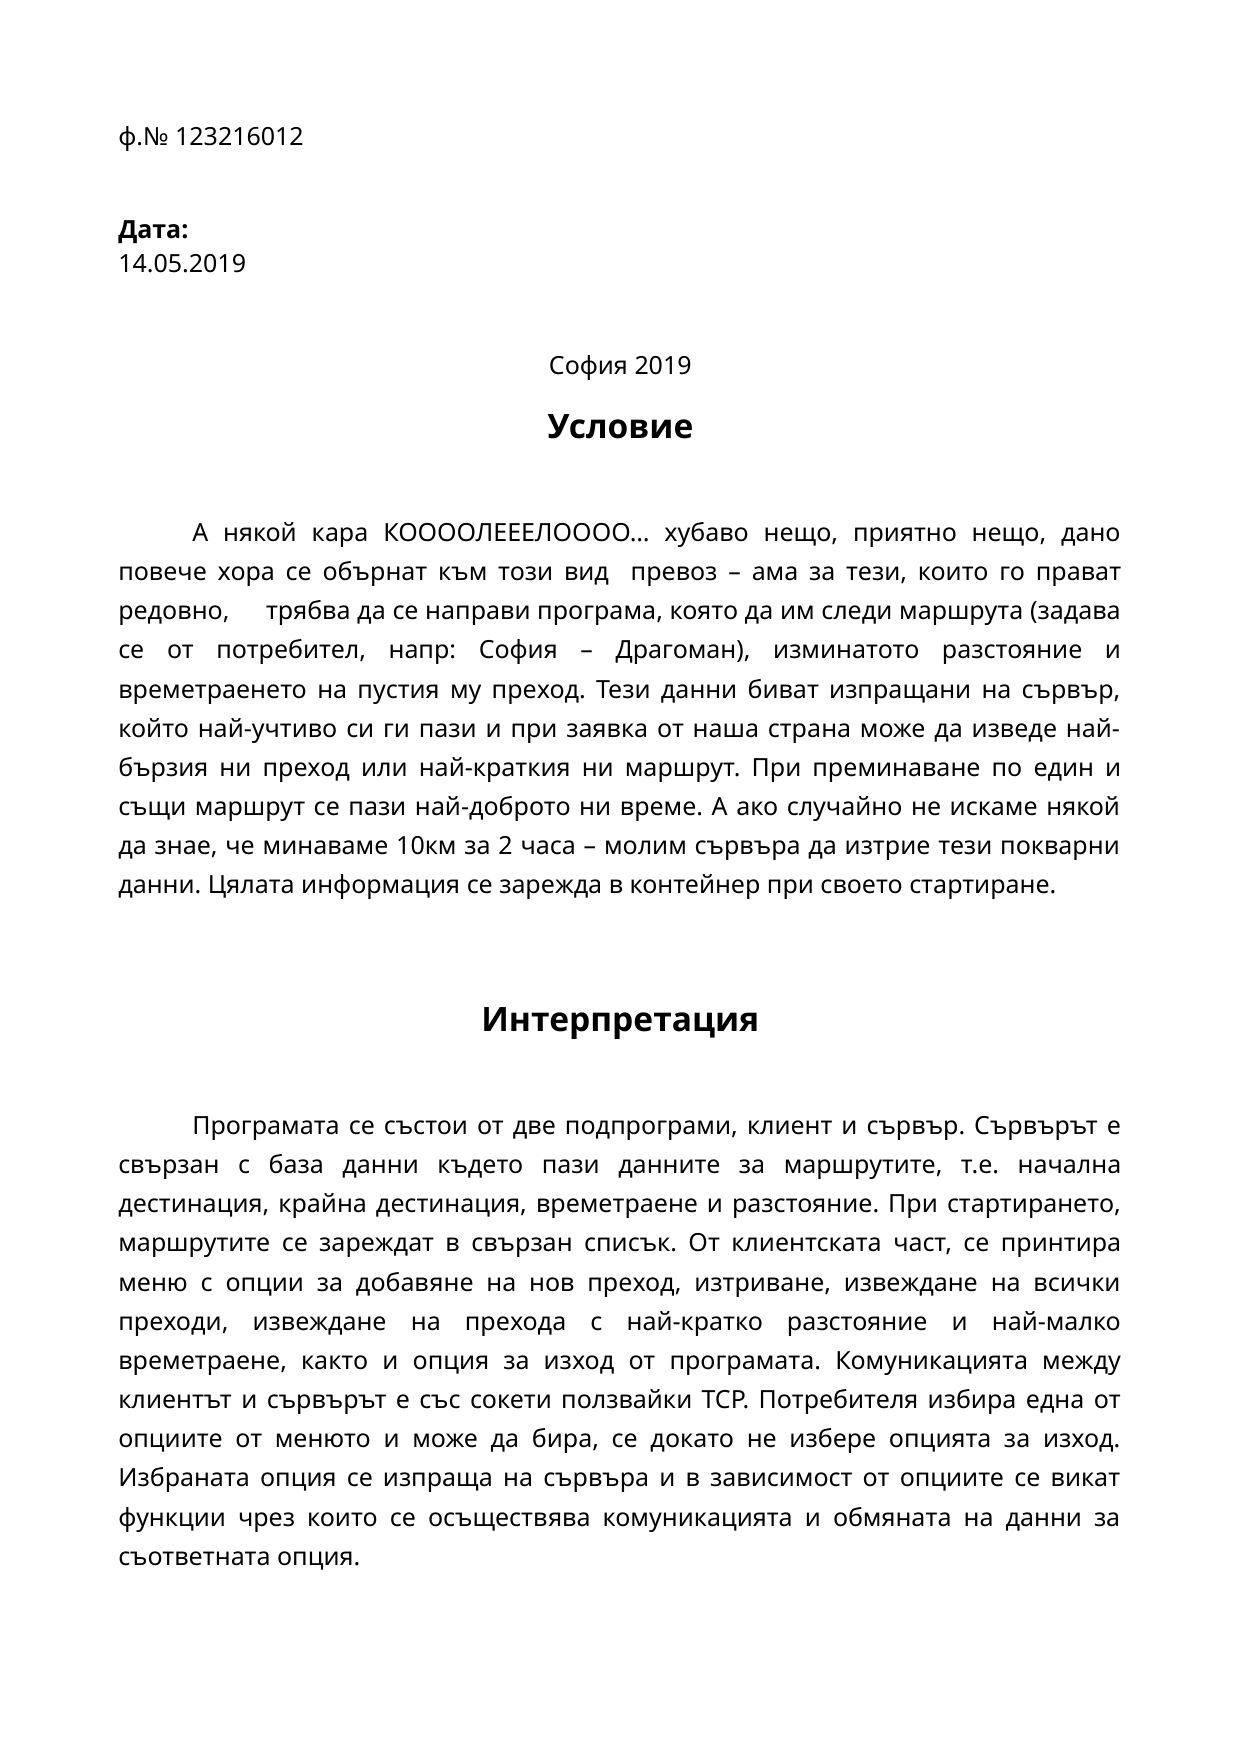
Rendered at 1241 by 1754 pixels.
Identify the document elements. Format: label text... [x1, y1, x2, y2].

text ф.№ 123216012 [118, 118, 1122, 152]
text Програмата се състои от две подпрограми, клиент и сървър. Сървърът е свързан с база данни където пази данните за маршрутите, т.е. начална дестинация, крайна дестинация, времетраене и разстояние. При стартирането, маршрутите се зареждат в свързан списък. От клиентската част, се принтира меню с опции за добавяне на нов преход, изтриване, извеждане на всички преходи, извеждане на прехода с най-кратко разстояние и най-малко времетраене, както и опция за изход от програмата. Комуникацията между клиентът и сървърът е със сокети ползвайки TCP. Потребителя избира една от опциите от менюто и може да бира, се докато не избере опцията за изход. Избраната опция се изпраща на сървъра и в зависимост от опциите се викат функции чрез които се осъществява комуникацията и обмяната на данни за съответната опция. [118, 1107, 1122, 1572]
subtitle Условие [118, 403, 1122, 448]
subtitle Интерпретация [118, 996, 1122, 1041]
text А някой кара КООООЛЕЕЕЛОООО… хубаво нещо, приятно нещо, дано повече хора се обърнат към този вид превоз – ама за тези, които го прават редовно, трябва да се направи програма, която да им следи маршрута (задава се от потребител, напр: София – Драгоман), изминатото разстояние и времетраенето на пустия му преход. Тези данни биват изпращани на сървър, който най-учтиво си ги пази и при заявка от наша страна може да изведе най-бързия ни преход или най-краткия ни маршрут. При преминаване по един и същи маршрут се пази най-доброто ни време. А ако случайно не искаме някой да знае, че минаваме 10км за 2 часа – молим сървъра да изтрие тези покварни данни. Цялата информация се зарежда в контейнер при своето стартиране. [118, 515, 1122, 901]
text Дата: [118, 212, 1122, 246]
text София 2019 [118, 348, 1122, 382]
text 14.05.2019 [118, 246, 1122, 280]
